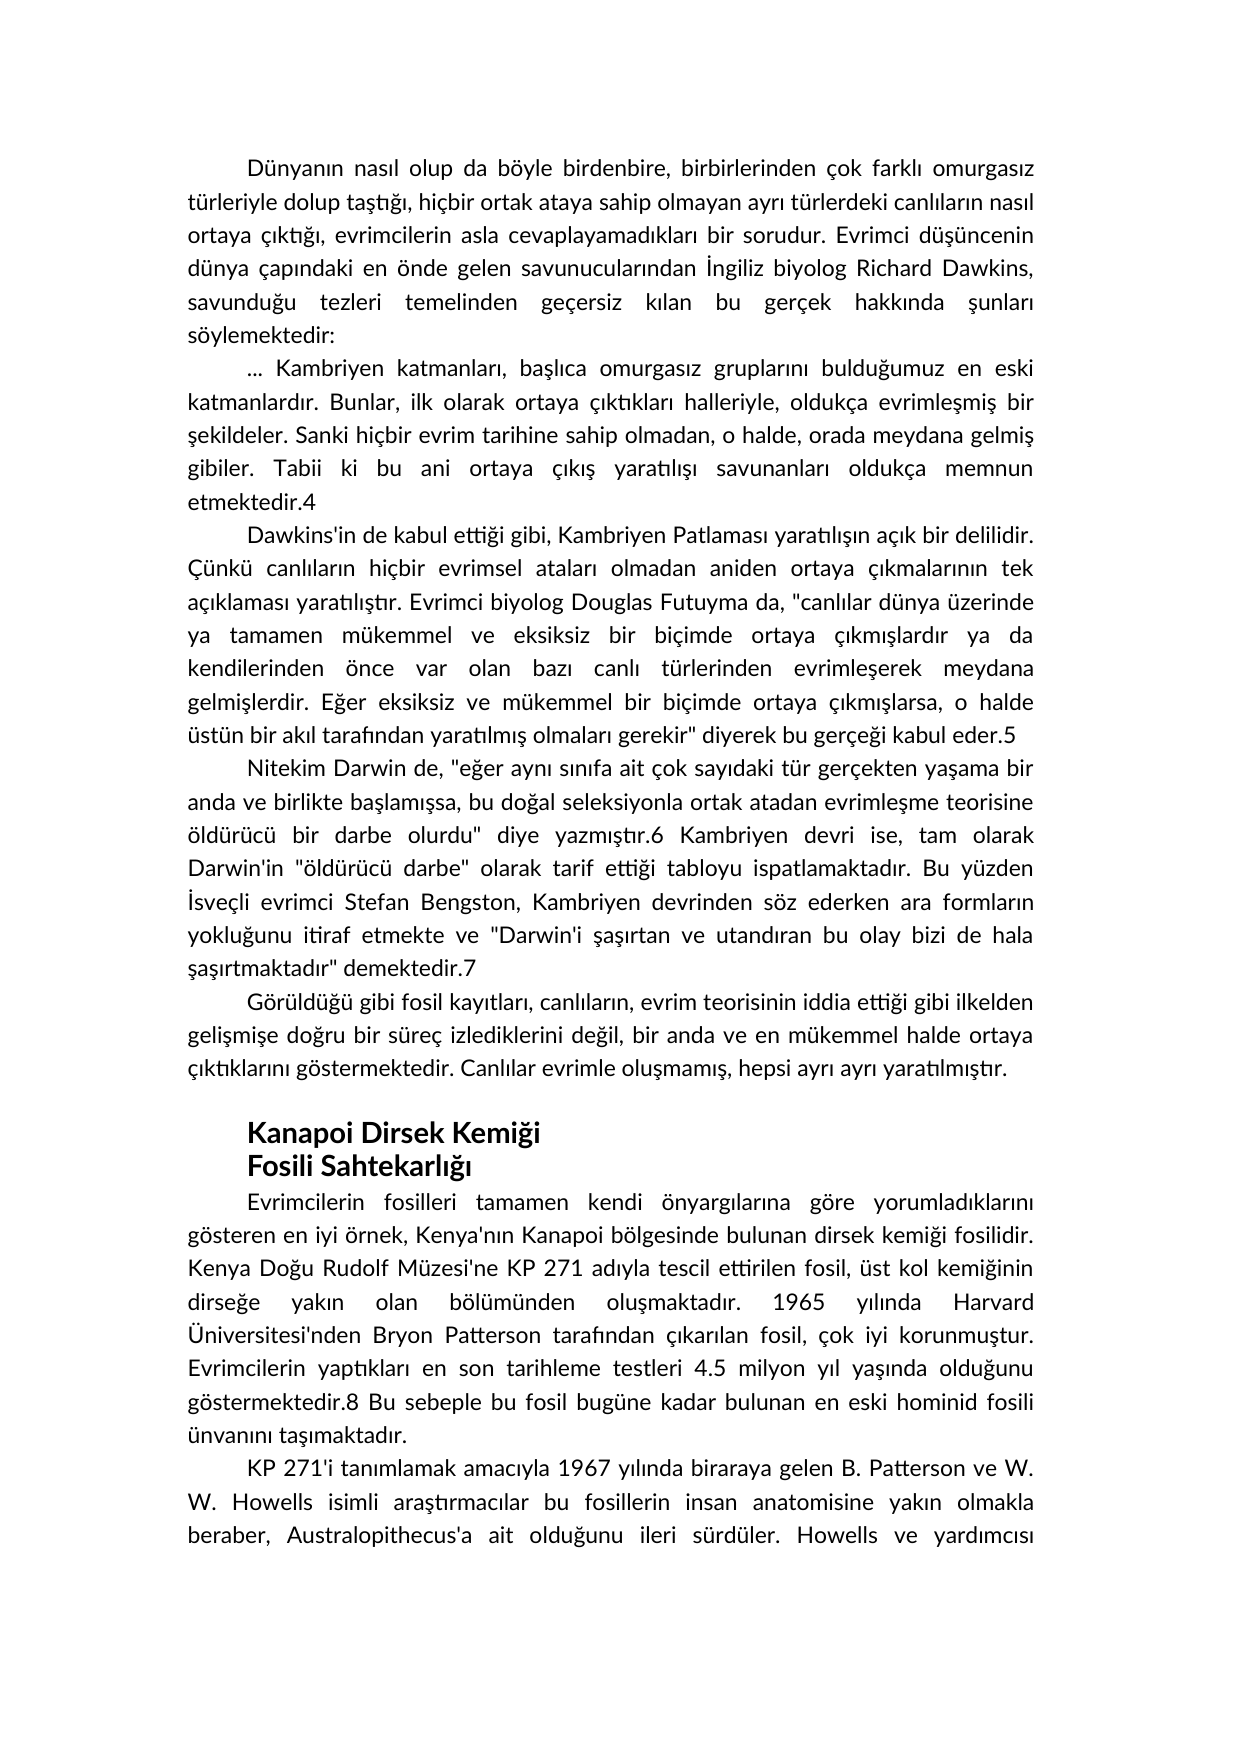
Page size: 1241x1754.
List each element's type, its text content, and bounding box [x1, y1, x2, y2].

text KP 271'i tanımlamak amacıyla 1967 yılında biraraya gelen B. Patterson ve W. W. Howells isimli araştırmacılar bu fosillerin insan anatomisine yakın olmakla beraber, Australopithecus'a ait olduğunu ileri sürdüler. Howells ve yardımcısı [187, 1450, 1035, 1550]
subtitle Kanapoi Dirsek Kemiği [187, 1117, 1035, 1150]
text Nitekim Darwin de, "eğer aynı sınıfa ait çok sayıdaki tür gerçekten yaşama bir anda ve birlikte başlamışsa, bu doğal seleksiyonla ortak atadan evrimleşme teorisine öldürücü bir darbe olurdu" diye yazmıştır.6 Kambriyen devri ise, tam olarak Darwin'in "öldürücü darbe" olarak tarif ettiği tabloyu ispatlamaktadır. Bu yüzden İsveçli evrimci Stefan Bengston, Kambriyen devrinden söz ederken ara formların yokluğunu itiraf etmekte ve "Darwin'i şaşırtan ve utandıran bu olay bizi de hala şaşırtmaktadır" demektedir.7 [187, 750, 1035, 983]
text Görüldüğü gibi fosil kayıtları, canlıların, evrim teorisinin iddia ettiği gibi ilkelden gelişmişe doğru bir süreç izlediklerini değil, bir anda ve en mükemmel halde ortaya çıktıklarını göstermektedir. Canlılar evrimle oluşmamış, hepsi ayrı ayrı yaratılmıştır. [187, 983, 1035, 1083]
text ... Kambriyen katmanları, başlıca omurgasız gruplarını bulduğumuz en eski katmanlardır. Bunlar, ilk olarak ortaya çıktıkları halleriyle, oldukça evrimleşmiş bir şekildeler. Sanki hiçbir evrim tarihine sahip olmadan, o halde, orada meydana gelmiş gibiler. Tabii ki bu ani ortaya çıkış yaratılışı savunanları oldukça memnun etmektedir.4 [187, 350, 1035, 517]
text Dünyanın nasıl olup da böyle birdenbire, birbirlerinden çok farklı omurgasız türleriyle dolup taştığı, hiçbir ortak ataya sahip olmayan ayrı türlerdeki canlıların nasıl ortaya çıktığı, evrimcilerin asla cevaplayamadıkları bir sorudur. Evrimci düşüncenin dünya çapındaki en önde gelen savunucularından İngiliz biyolog Richard Dawkins, savunduğu tezleri temelinden geçersiz kılan bu gerçek hakkında şunları söylemektedir: [187, 150, 1035, 350]
text Evrimcilerin fosilleri tamamen kendi önyargılarına göre yorumladıklarını gösteren en iyi örnek, Kenya'nın Kanapoi bölgesinde bulunan dirsek kemiği fosilidir. Kenya Doğu Rudolf Müzesi'ne KP 271 adıyla tescil ettirilen fosil, üst kol kemiğinin dirseğe yakın olan bölümünden oluşmaktadır. 1965 yılında Harvard Üniversitesi'nden Bryon Patterson tarafından çıkarılan fosil, çok iyi korunmuştur. Evrimcilerin yaptıkları en son tarihleme testleri 4.5 milyon yıl yaşında olduğunu göstermektedir.8 Bu sebeple bu fosil bugüne kadar bulunan en eski hominid fosili ünvanını taşımaktadır. [187, 1183, 1035, 1450]
text Dawkins'in de kabul ettiği gibi, Kambriyen Patlaması yaratılışın açık bir delilidir. Çünkü canlıların hiçbir evrimsel ataları olmadan aniden ortaya çıkmalarının tek açıklaması yaratılıştır. Evrimci biyolog Douglas Futuyma da, "canlılar dünya üzerinde ya tamamen mükemmel ve eksiksiz bir biçimde ortaya çıkmışlardır ya da kendilerinden önce var olan bazı canlı türlerinden evrimleşerek meydana gelmişlerdir. Eğer eksiksiz ve mükemmel bir biçimde ortaya çıkmışlarsa, o halde üstün bir akıl tarafından yaratılmış olmaları gerekir" diyerek bu gerçeği kabul eder.5 [187, 517, 1035, 750]
subtitle Fosili Sahtekarlığı [187, 1150, 1035, 1183]
